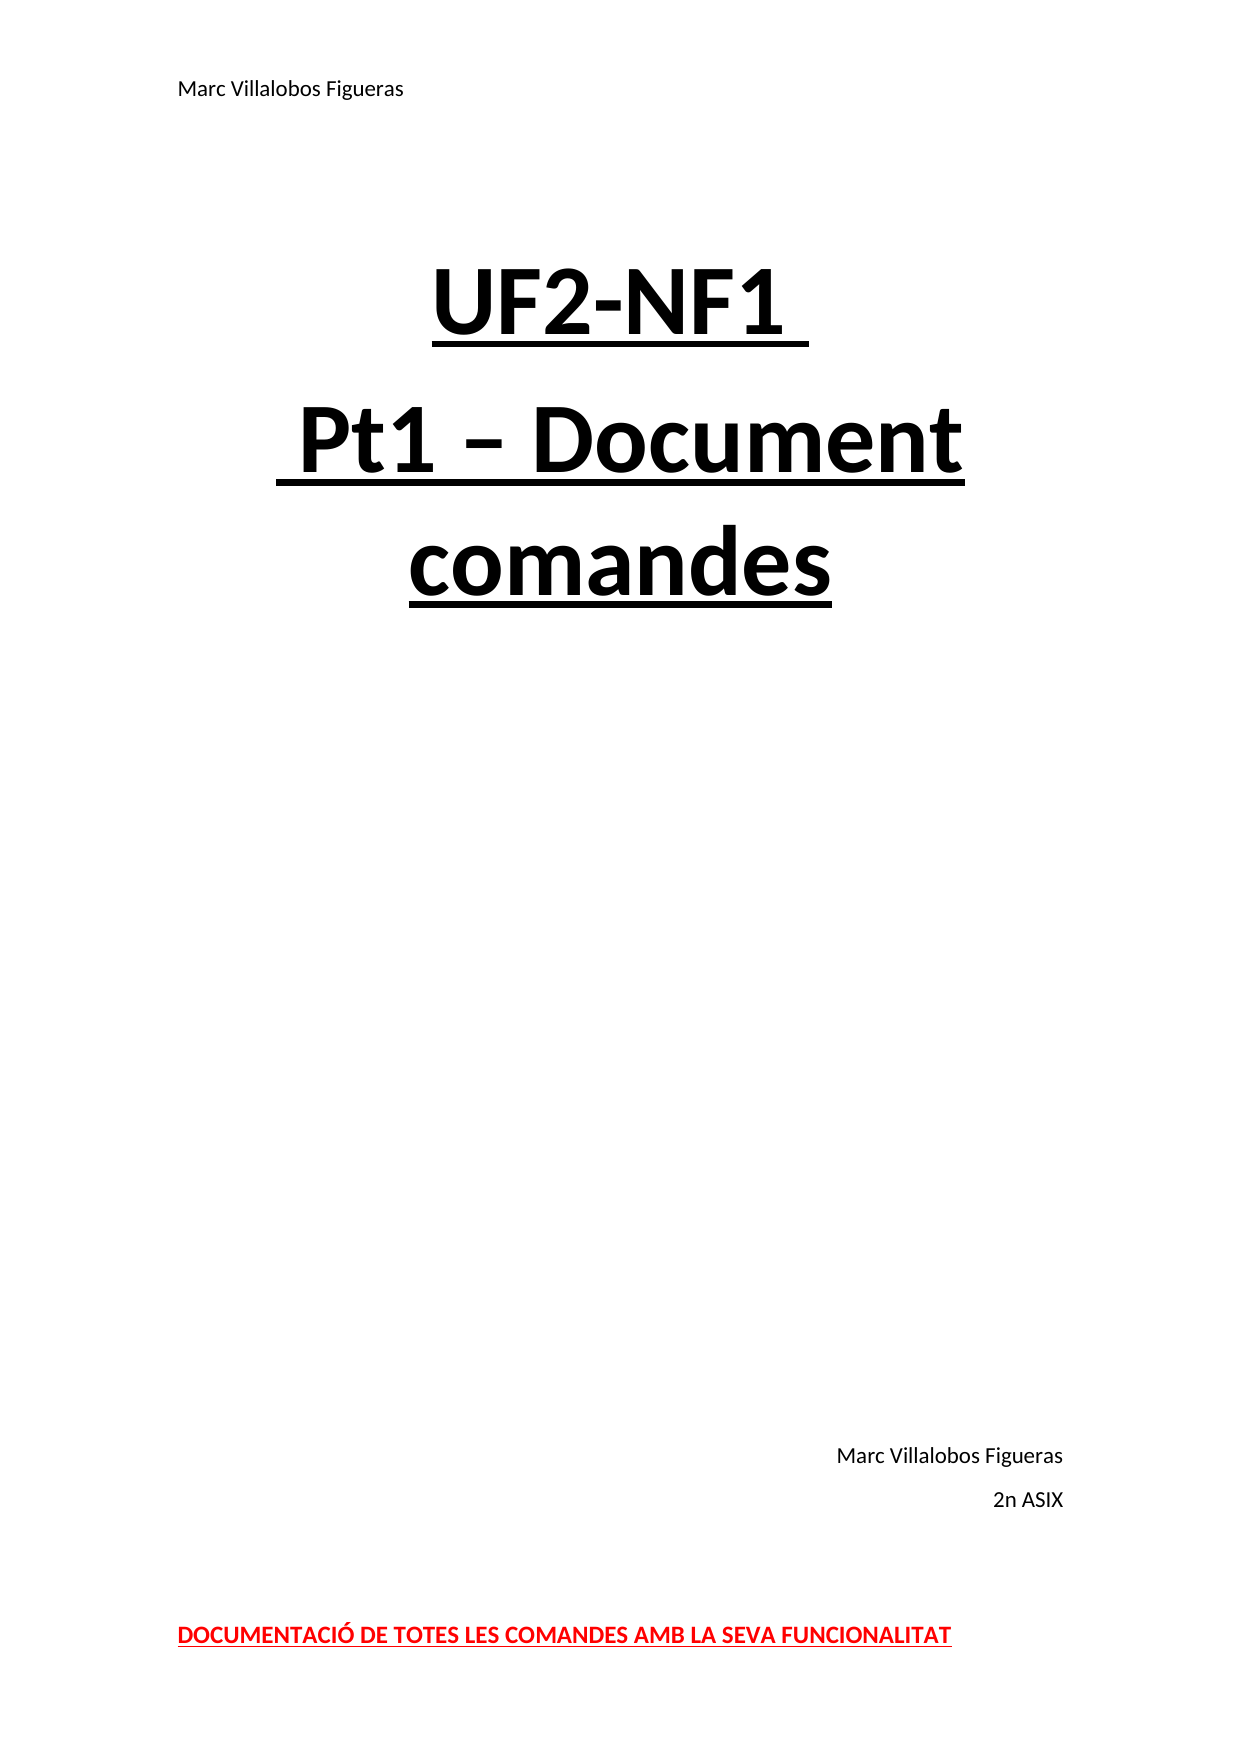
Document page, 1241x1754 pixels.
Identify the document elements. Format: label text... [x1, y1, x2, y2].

text DOCUMENTACIÓ DE TOTES LES COMANDES AMB LA SEVA FUNCIONALITAT [177, 1620, 1063, 1650]
text UF2-NF1 [177, 237, 1063, 359]
text Pt1 – Document comandes [177, 376, 1063, 620]
text Marc Villalobos Figueras [177, 1441, 1063, 1469]
text 2n ASIX [177, 1486, 1063, 1514]
